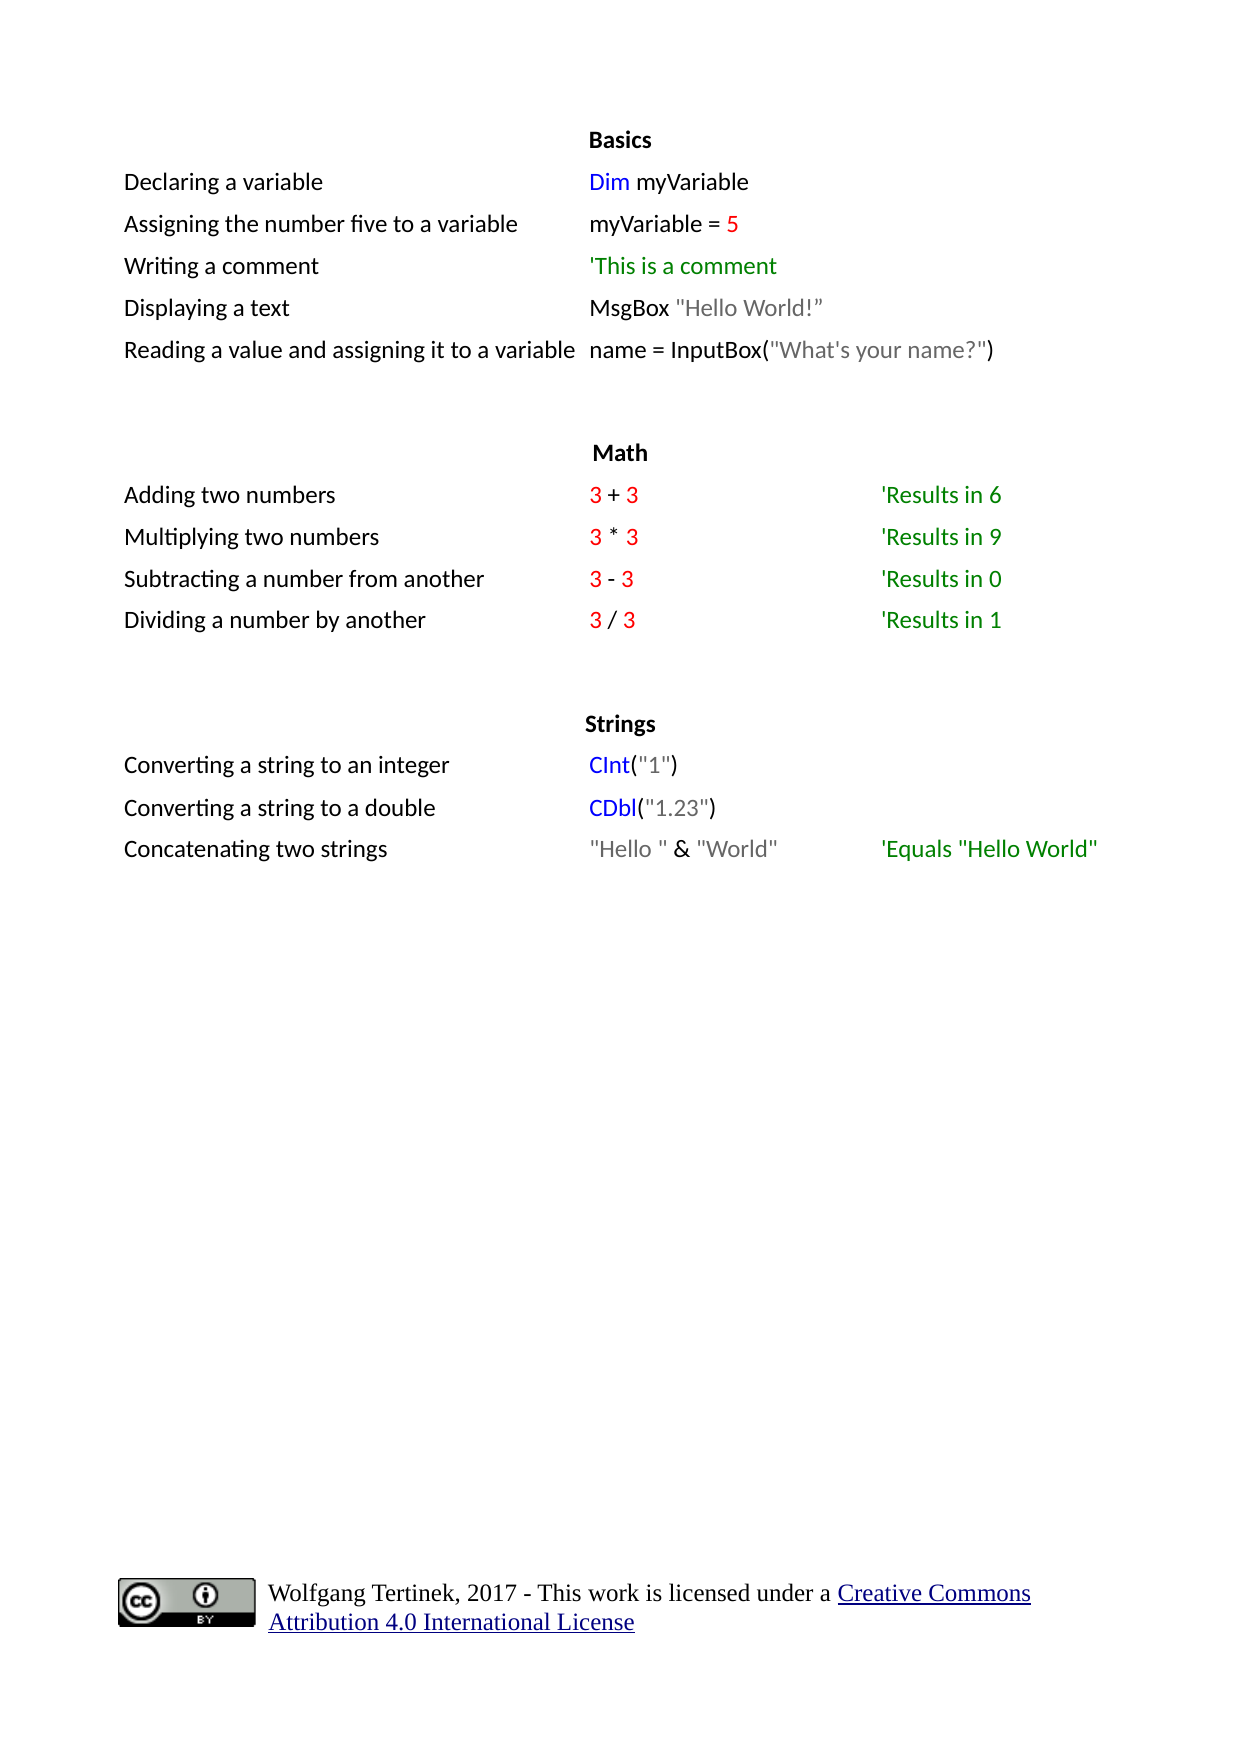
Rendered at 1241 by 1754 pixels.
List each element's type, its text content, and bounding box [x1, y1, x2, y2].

table_cell 'Results in 0 [875, 557, 1122, 599]
table_cell Displaying a text [118, 286, 583, 328]
table_cell Reading a value and assigning it to a variable [118, 328, 583, 370]
table_cell 3 - 3 [583, 557, 875, 599]
table_cell Converting a string to a double [118, 786, 583, 828]
table_cell Adding two numbers [118, 473, 583, 515]
table_cell 'This is a comment [583, 244, 1122, 286]
table_cell Subtracting a number from another [118, 557, 583, 599]
table_cell MsgBox "Hello World!” [583, 286, 1122, 328]
table_cell 3 / 3 [583, 599, 875, 641]
table_header Math [118, 431, 1122, 473]
table_cell Assigning the number five to a variable [118, 202, 583, 244]
table_cell CInt("1") [583, 744, 875, 786]
table_cell [875, 786, 1122, 828]
table_cell name = InputBox("What's your name?") [583, 328, 1122, 370]
table_cell myVariable = 5 [583, 202, 1122, 244]
table_cell Multiplying two numbers [118, 515, 583, 557]
table_cell 'Results in 6 [875, 473, 1122, 515]
table_cell "Hello " & "World" [583, 828, 875, 870]
table_header Strings [118, 702, 1122, 744]
table_cell Writing a comment [118, 244, 583, 286]
table_cell [875, 744, 1122, 786]
table_cell 'Results in 9 [875, 515, 1122, 557]
table_header Basics [118, 118, 1122, 160]
table_cell 3 + 3 [583, 473, 875, 515]
table_cell Declaring a variable [118, 160, 583, 202]
table_cell CDbl("1.23") [583, 786, 875, 828]
table_cell 3 * 3 [583, 515, 875, 557]
table_cell Dim myVariable [583, 160, 1122, 202]
table_cell Converting a string to an integer [118, 744, 583, 786]
table_cell Dividing a number by another [118, 599, 583, 641]
table_cell Concatenating two strings [118, 828, 583, 870]
table_cell 'Equals "Hello World" [875, 828, 1122, 870]
table_cell 'Results in 1 [875, 599, 1122, 641]
picture [118, 1578, 256, 1627]
